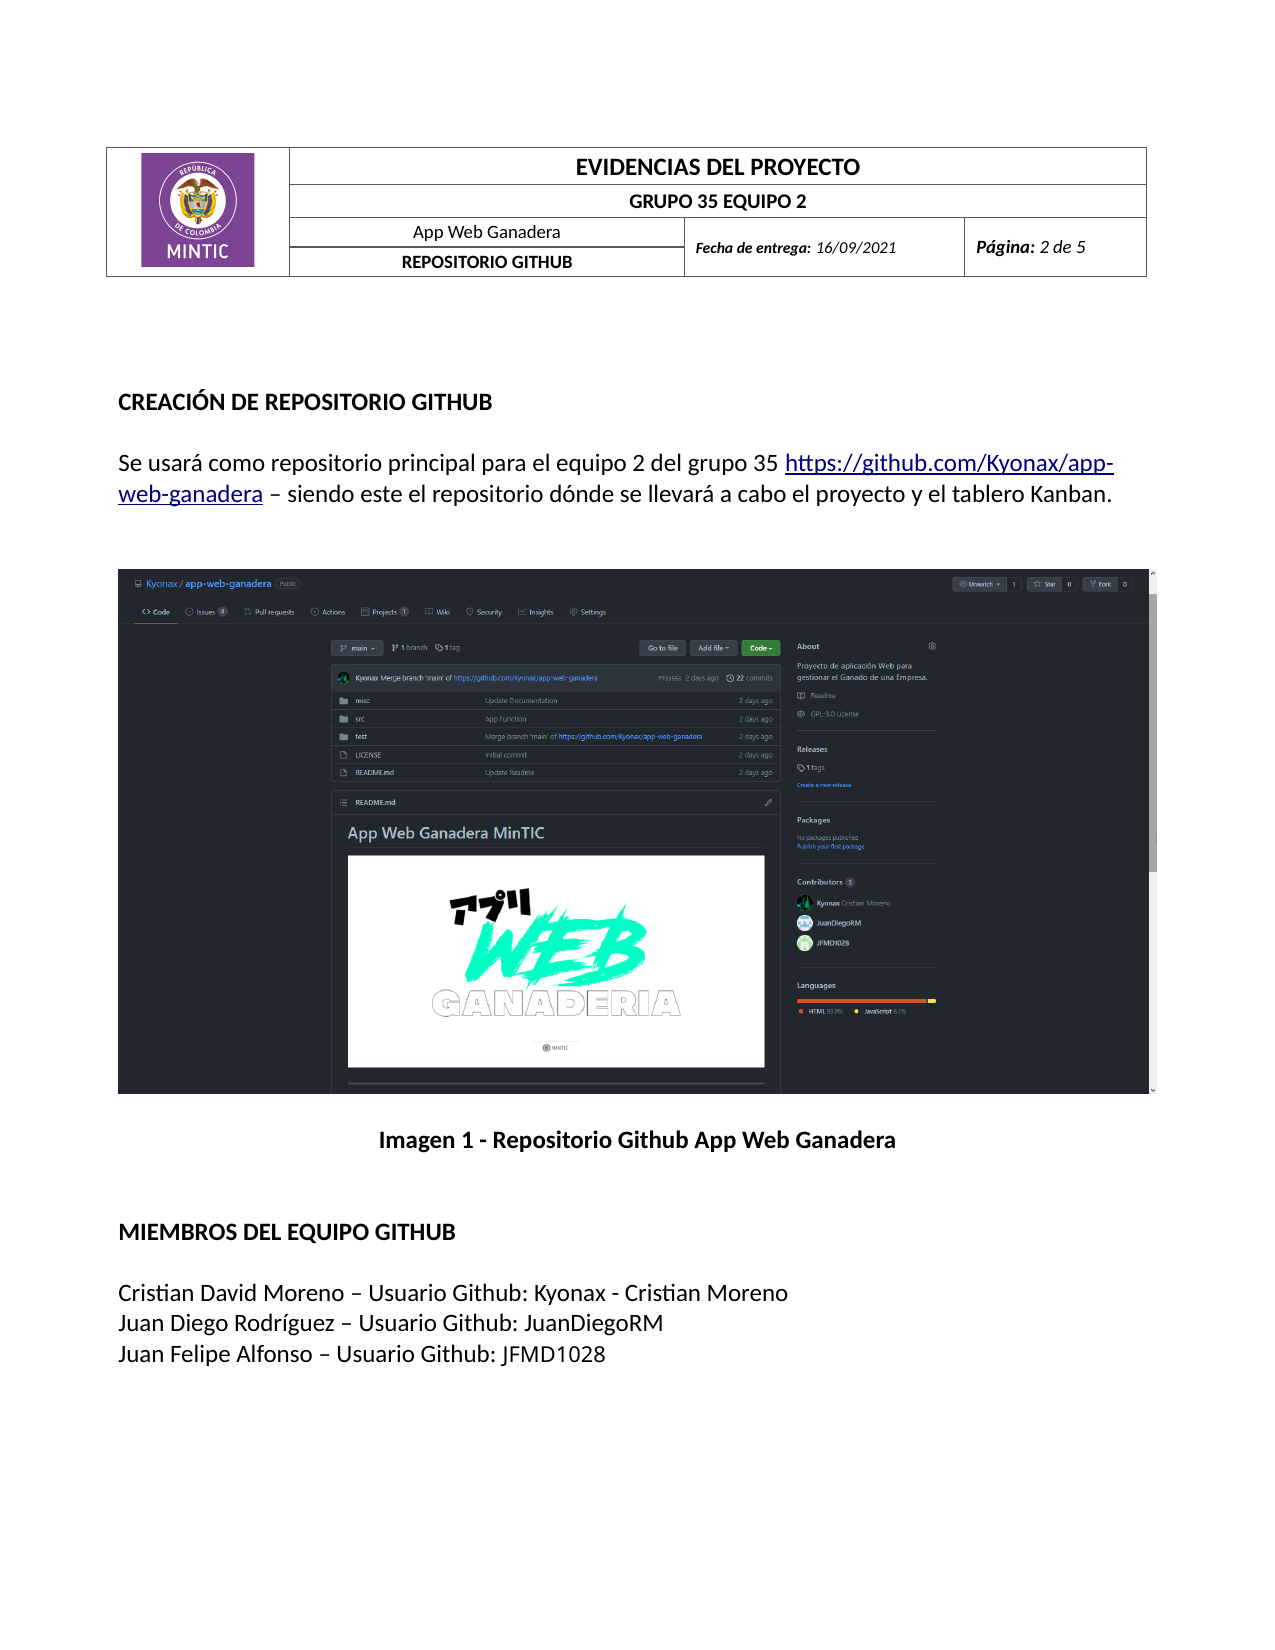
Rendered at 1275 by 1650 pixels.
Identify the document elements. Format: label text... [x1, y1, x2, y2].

text Juan Diego Rodríguez – Usuario Github: JuanDiegoRM [118, 1308, 1157, 1338]
text Juan Felipe Alfonso – Usuario Github: JFMD1028 [118, 1338, 1157, 1369]
picture [141, 153, 255, 267]
text Imagen 1 - Repositorio Github App Web Ganadera [118, 1124, 1157, 1155]
text CREACIÓN DE REPOSITORIO GITHUB [118, 386, 1157, 417]
text Cristian David Moreno – Usuario Github: Kyonax - Cristian Moreno [118, 1277, 1157, 1308]
picture [118, 569, 1157, 1094]
text Se usará como repositorio principal para el equipo 2 del grupo 35 https://github.com/Kyonax/app-web-ganadera – siendo este el repositorio dónde se llevará a cabo el proyecto y el tablero Kanban. [118, 447, 1157, 508]
text MIEMBROS DEL EQUIPO GITHUB [118, 1216, 1157, 1247]
